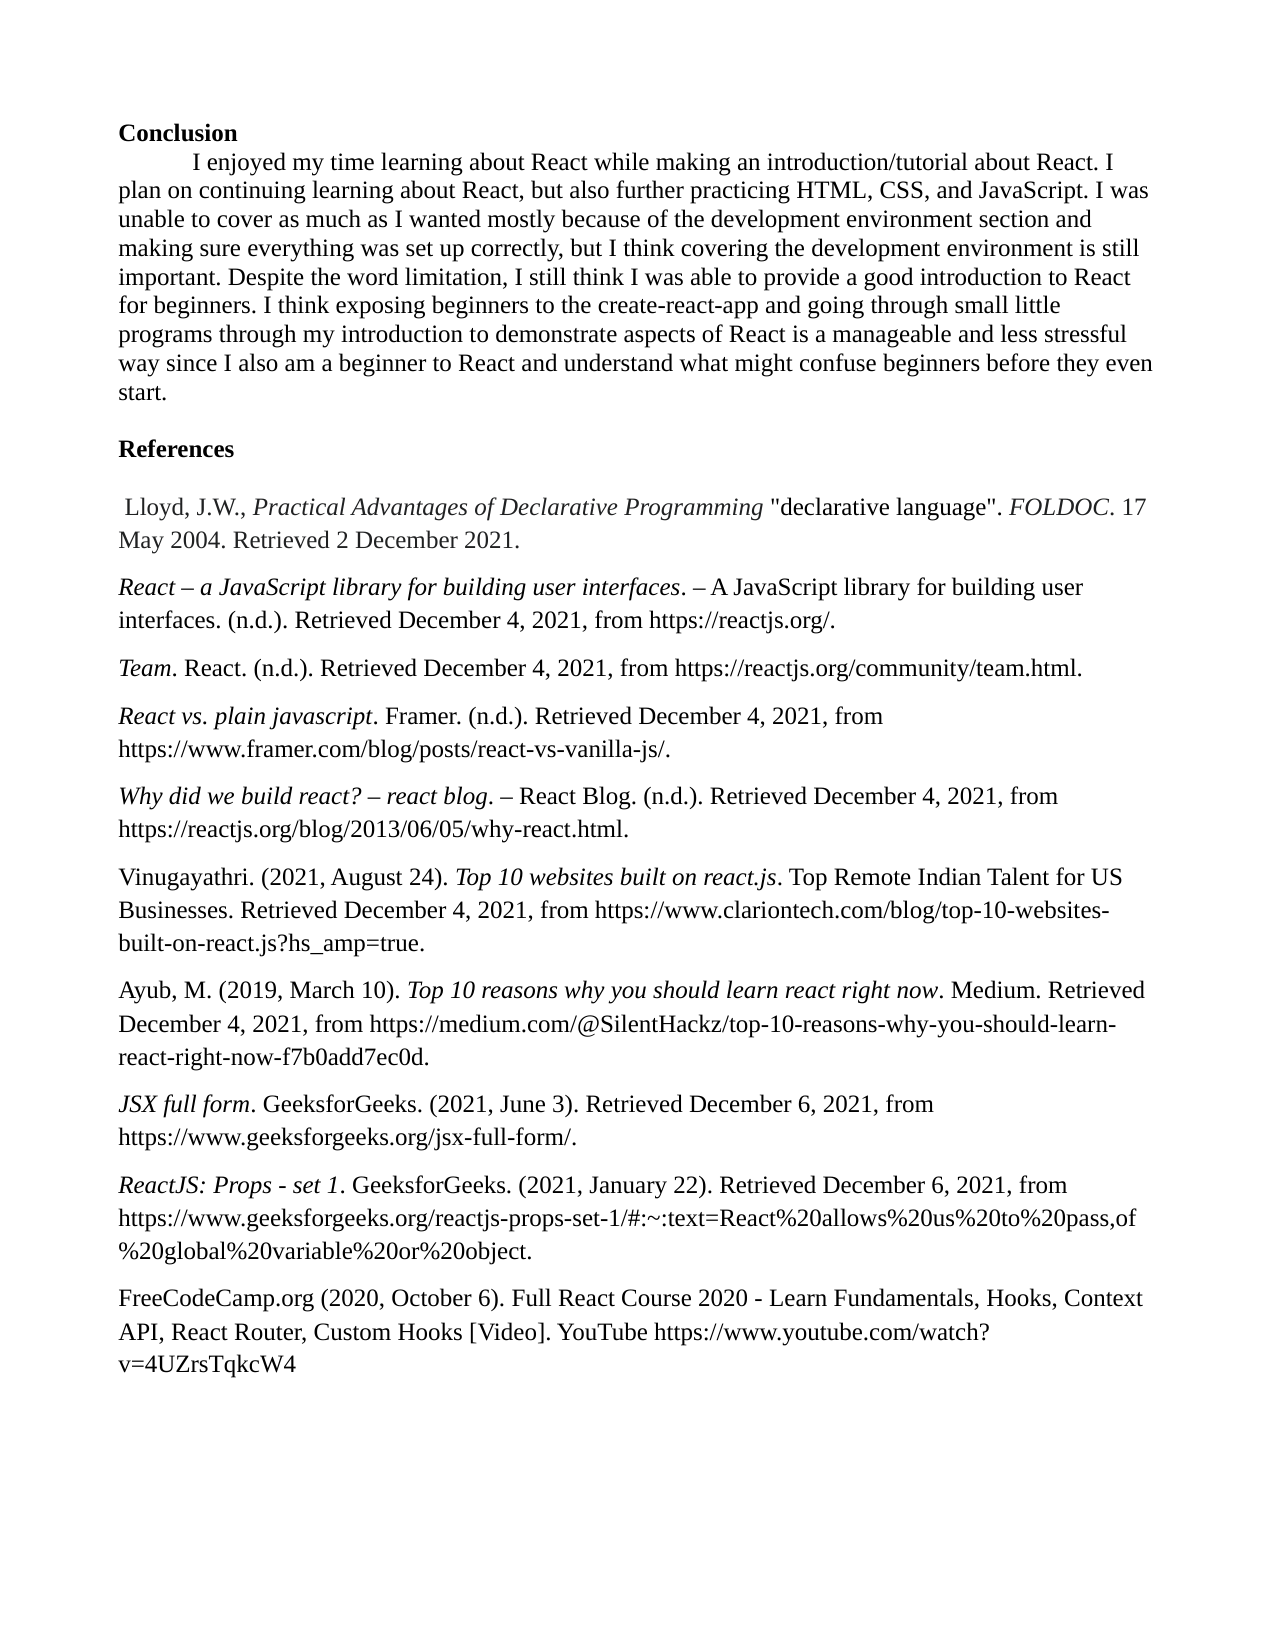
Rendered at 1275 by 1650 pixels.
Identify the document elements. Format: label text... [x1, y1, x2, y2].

text Why did we build react? – react blog. – React Blog. (n.d.). Retrieved December 4, 2021, from https://reactjs.org/blog/2013/06/05/why-react.html. [118, 781, 1157, 843]
text React vs. plain javascript. Framer. (n.d.). Retrieved December 4, 2021, from https://www.framer.com/blog/posts/react-vs-vanilla-js/. [118, 701, 1157, 762]
text ReactJS: Props - set 1. GeeksforGeeks. (2021, January 22). Retrieved December 6, 2021, from https://www.geeksforgeeks.org/reactjs-props-set-1/#:~:text=React%20allows%20us%20to%20pass,of%20global%20variable%20or%20object. [118, 1170, 1157, 1265]
text I enjoyed my time learning about React while making an introduction/tutorial about React. I plan on continuing learning about React, but also further practicing HTML, CSS, and JavaScript. I was unable to cover as much as I wanted mostly because of the development environment section and making sure everything was set up correctly, but I think covering the development environment is still important. Despite the word limitation, I still think I was able to provide a good introduction to React for beginners. I think exposing beginners to the create-react-app and going through small little programs through my introduction to demonstrate aspects of React is a manageable and less stressful way since I also am a beginner to React and understand what might confuse beginners before they even start. [118, 147, 1157, 406]
text Vinugayathri. (2021, August 24). Top 10 websites built on react.js. Top Remote Indian Talent for US Businesses. Retrieved December 4, 2021, from https://www.clariontech.com/blog/top-10-websites-built-on-react.js?hs_amp=true. [118, 862, 1157, 957]
text Conclusion [118, 118, 1157, 147]
text JSX full form. GeeksforGeeks. (2021, June 3). Retrieved December 6, 2021, from https://www.geeksforgeeks.org/jsx-full-form/. [118, 1089, 1157, 1151]
text FreeCodeCamp.org (2020, October 6). Full React Course 2020 - Learn Fundamentals, Hooks, Context API, React Router, Custom Hooks [Video]. YouTube https://www.youtube.com/watch?v=4UZrsTqkcW4 [118, 1283, 1157, 1378]
text References [118, 434, 1157, 463]
text Ayub, M. (2019, March 10). Top 10 reasons why you should learn react right now. Medium. Retrieved December 4, 2021, from https://medium.com/@SilentHackz/top-10-reasons-why-you-should-learn-react-right-now-f7b0add7ec0d. [118, 976, 1157, 1070]
text Team. React. (n.d.). Retrieved December 4, 2021, from https://reactjs.org/community/team.html. [118, 653, 1157, 682]
text Lloyd, J.W., Practical Advantages of Declarative Programming "declarative language". FOLDOC. 17 May 2004. Retrieved 2 December 2021. [118, 492, 1157, 554]
text React – a JavaScript library for building user interfaces. – A JavaScript library for building user interfaces. (n.d.). Retrieved December 4, 2021, from https://reactjs.org/. [118, 572, 1157, 634]
